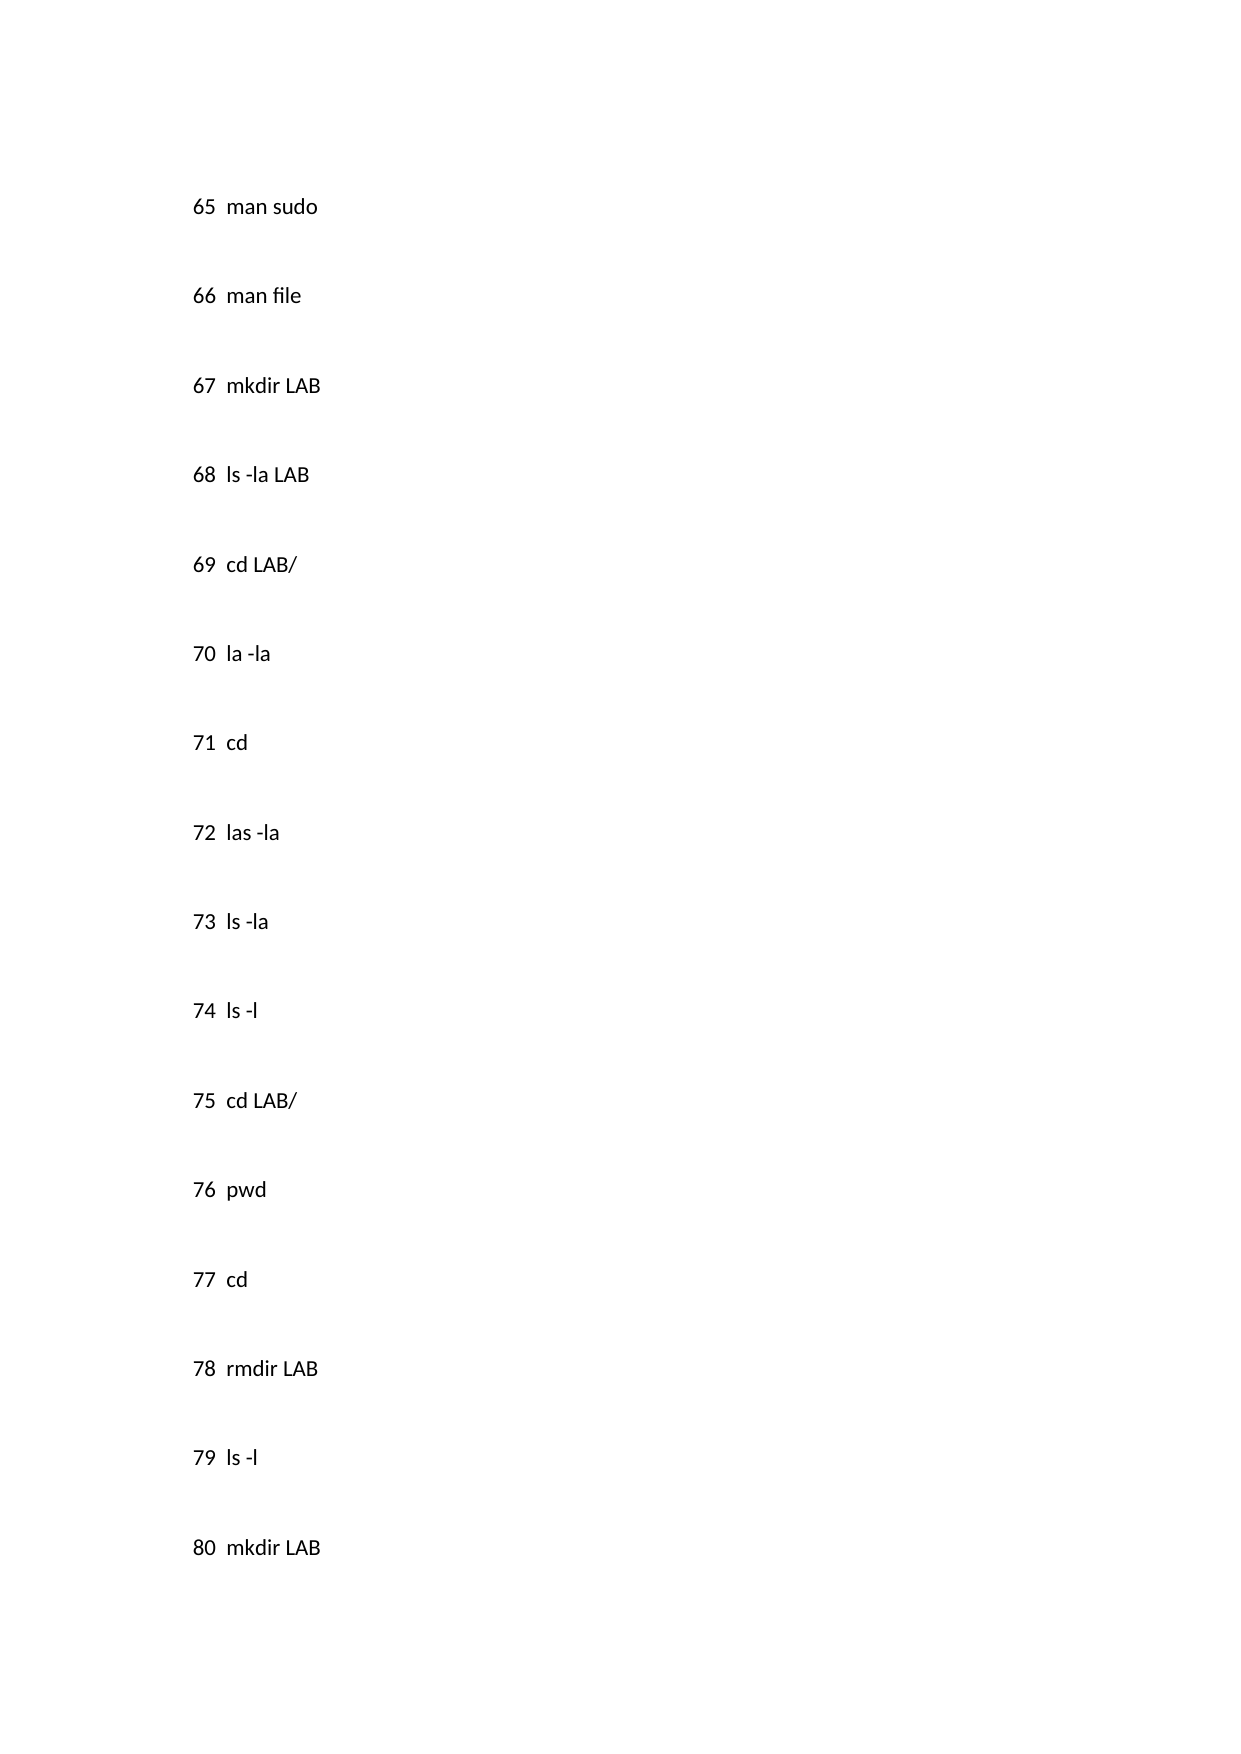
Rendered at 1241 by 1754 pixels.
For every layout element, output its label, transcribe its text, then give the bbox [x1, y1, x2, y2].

text 68 ls -la LAB [177, 460, 1063, 488]
text 77 cd [177, 1265, 1063, 1293]
text 79 ls -l [177, 1443, 1063, 1472]
text 75 cd LAB/ [177, 1086, 1063, 1114]
text 67 mkdir LAB [177, 371, 1063, 399]
text 72 las -la [177, 818, 1063, 846]
text 76 pwd [177, 1175, 1063, 1203]
text 74 ls -l [177, 997, 1063, 1025]
text 80 mkdir LAB [177, 1533, 1063, 1561]
text 69 cd LAB/ [177, 550, 1063, 578]
text 70 la -la [177, 639, 1063, 667]
text 78 rmdir LAB [177, 1354, 1063, 1382]
text 73 ls -la [177, 907, 1063, 935]
text 66 man file [177, 282, 1063, 310]
text 71 cd [177, 728, 1063, 757]
text 65 man sudo [177, 192, 1063, 220]
